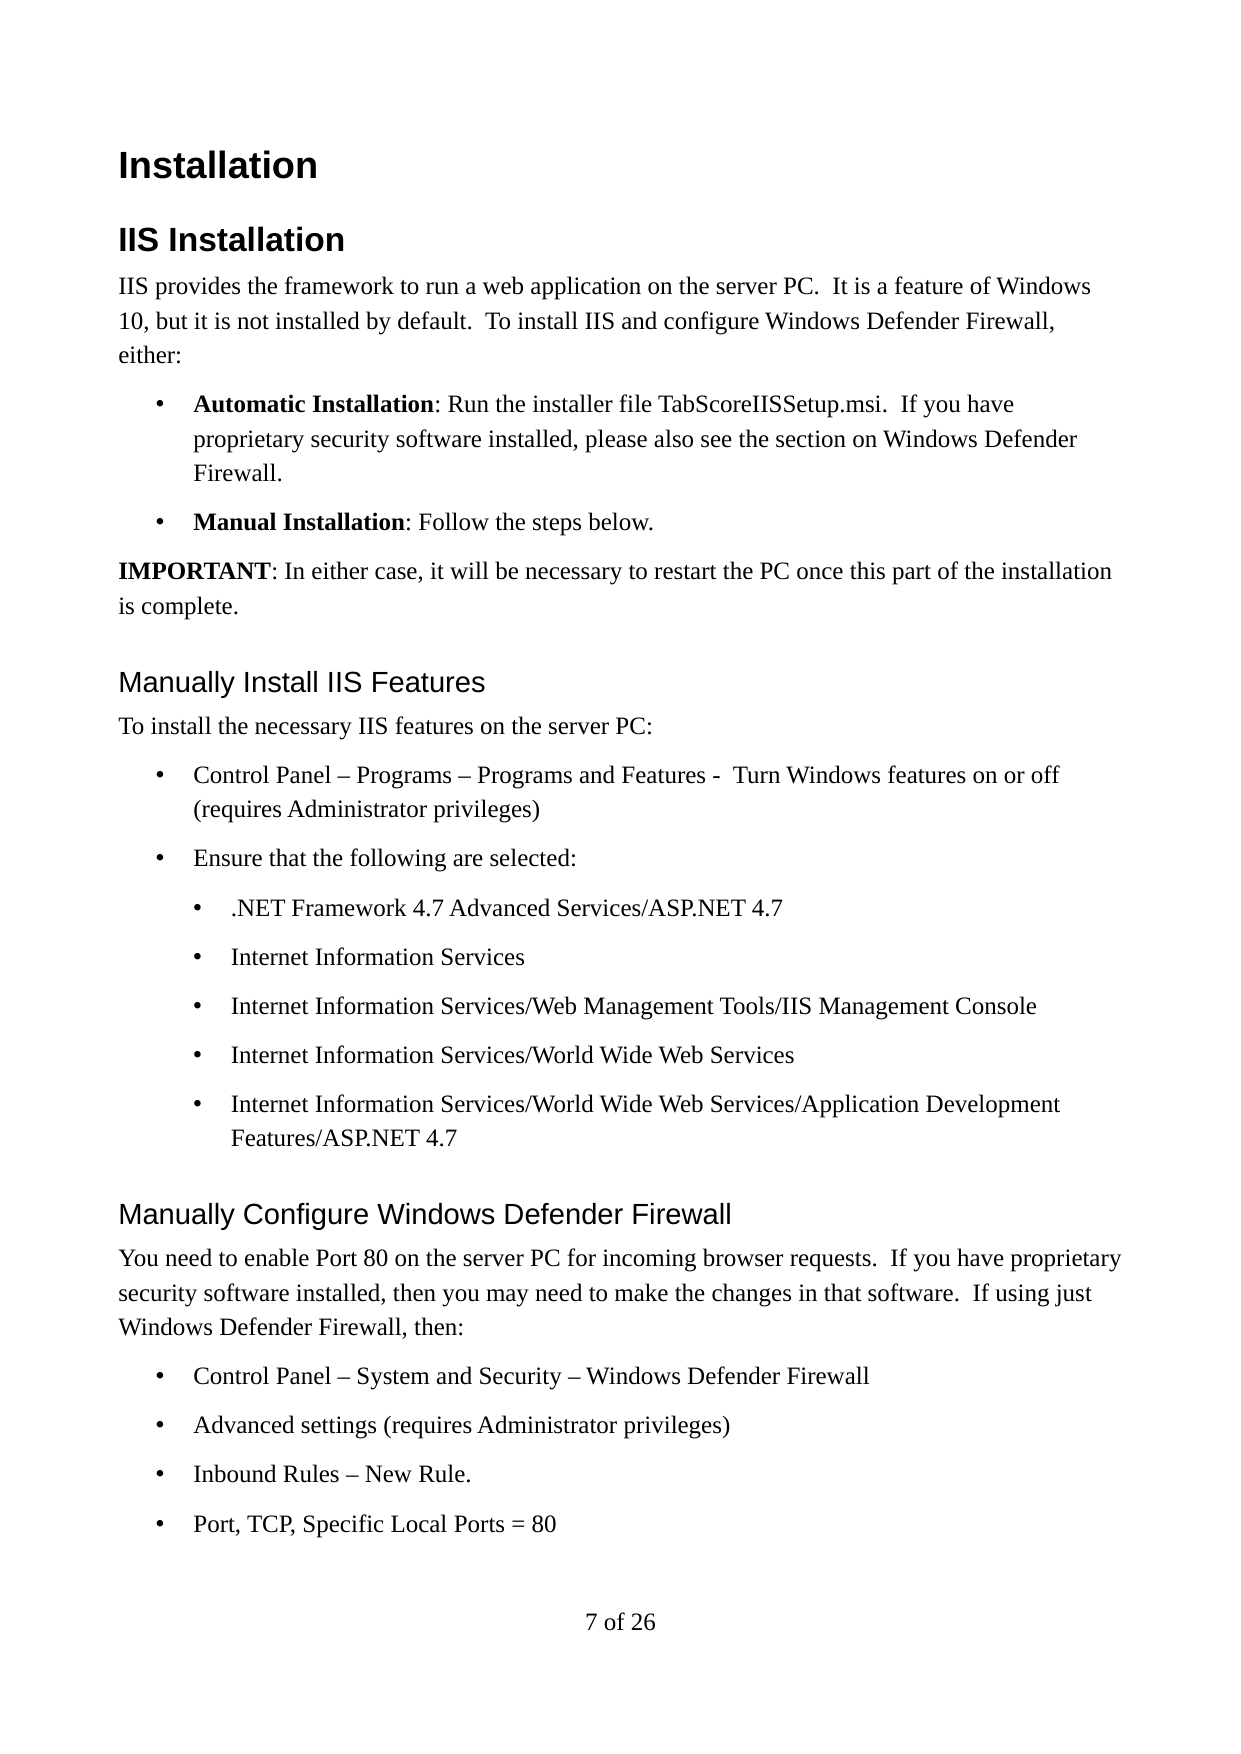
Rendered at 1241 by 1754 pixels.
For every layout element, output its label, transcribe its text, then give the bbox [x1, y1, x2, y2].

list Internet Information Services/Web Management Tools/IIS Management Console [193, 991, 1122, 1019]
text IMPORTANT: In either case, it will be necessary to restart the PC once this part of the installation is complete. [118, 556, 1122, 619]
list .NET Framework 4.7 Advanced Services/ASP.NET 4.7 [193, 893, 1122, 921]
subtitle Manually Configure Windows Defender Firewall [118, 1197, 1122, 1231]
list Control Panel – System and Security – Windows Defender Firewall [156, 1361, 1122, 1390]
list Control Panel – Programs – Programs and Features - Turn Windows features on or off (requires Administrator privileges) [156, 760, 1122, 823]
list Internet Information Services [193, 942, 1122, 970]
subtitle Installation [118, 143, 1122, 187]
list Automatic Installation: Run the installer file TabScoreIISSetup.msi. If you have proprietary security software installed, please also see the section on Windows Defender Firewall. [156, 389, 1122, 487]
list Ensure that the following are selected: [156, 843, 1122, 872]
text To install the necessary IIS features on the server PC: [118, 711, 1122, 740]
list Manual Installation: Follow the steps below. [156, 507, 1122, 536]
text IIS provides the framework to run a web application on the server PC. It is a feature of Windows 10, but it is not installed by default. To install IIS and configure Windows Defender Firewall, either: [118, 271, 1122, 369]
list Internet Information Services/World Wide Web Services [193, 1040, 1122, 1068]
list Inbound Rules – New Rule. [156, 1459, 1122, 1488]
list Advanced settings (requires Administrator privileges) [156, 1411, 1122, 1439]
list Internet Information Services/World Wide Web Services/Application Development Features/ASP.NET 4.7 [193, 1089, 1122, 1152]
text You need to enable Port 80 on the server PC for incoming browser requests. If you have proprietary security software installed, then you may need to make the changes in that software. If using just Windows Defender Firewall, then: [118, 1243, 1122, 1341]
subtitle Manually Install IIS Features [118, 665, 1122, 698]
subtitle IIS Installation [118, 220, 1122, 259]
list Port, TCP, Specific Local Ports = 80 [156, 1509, 1122, 1537]
